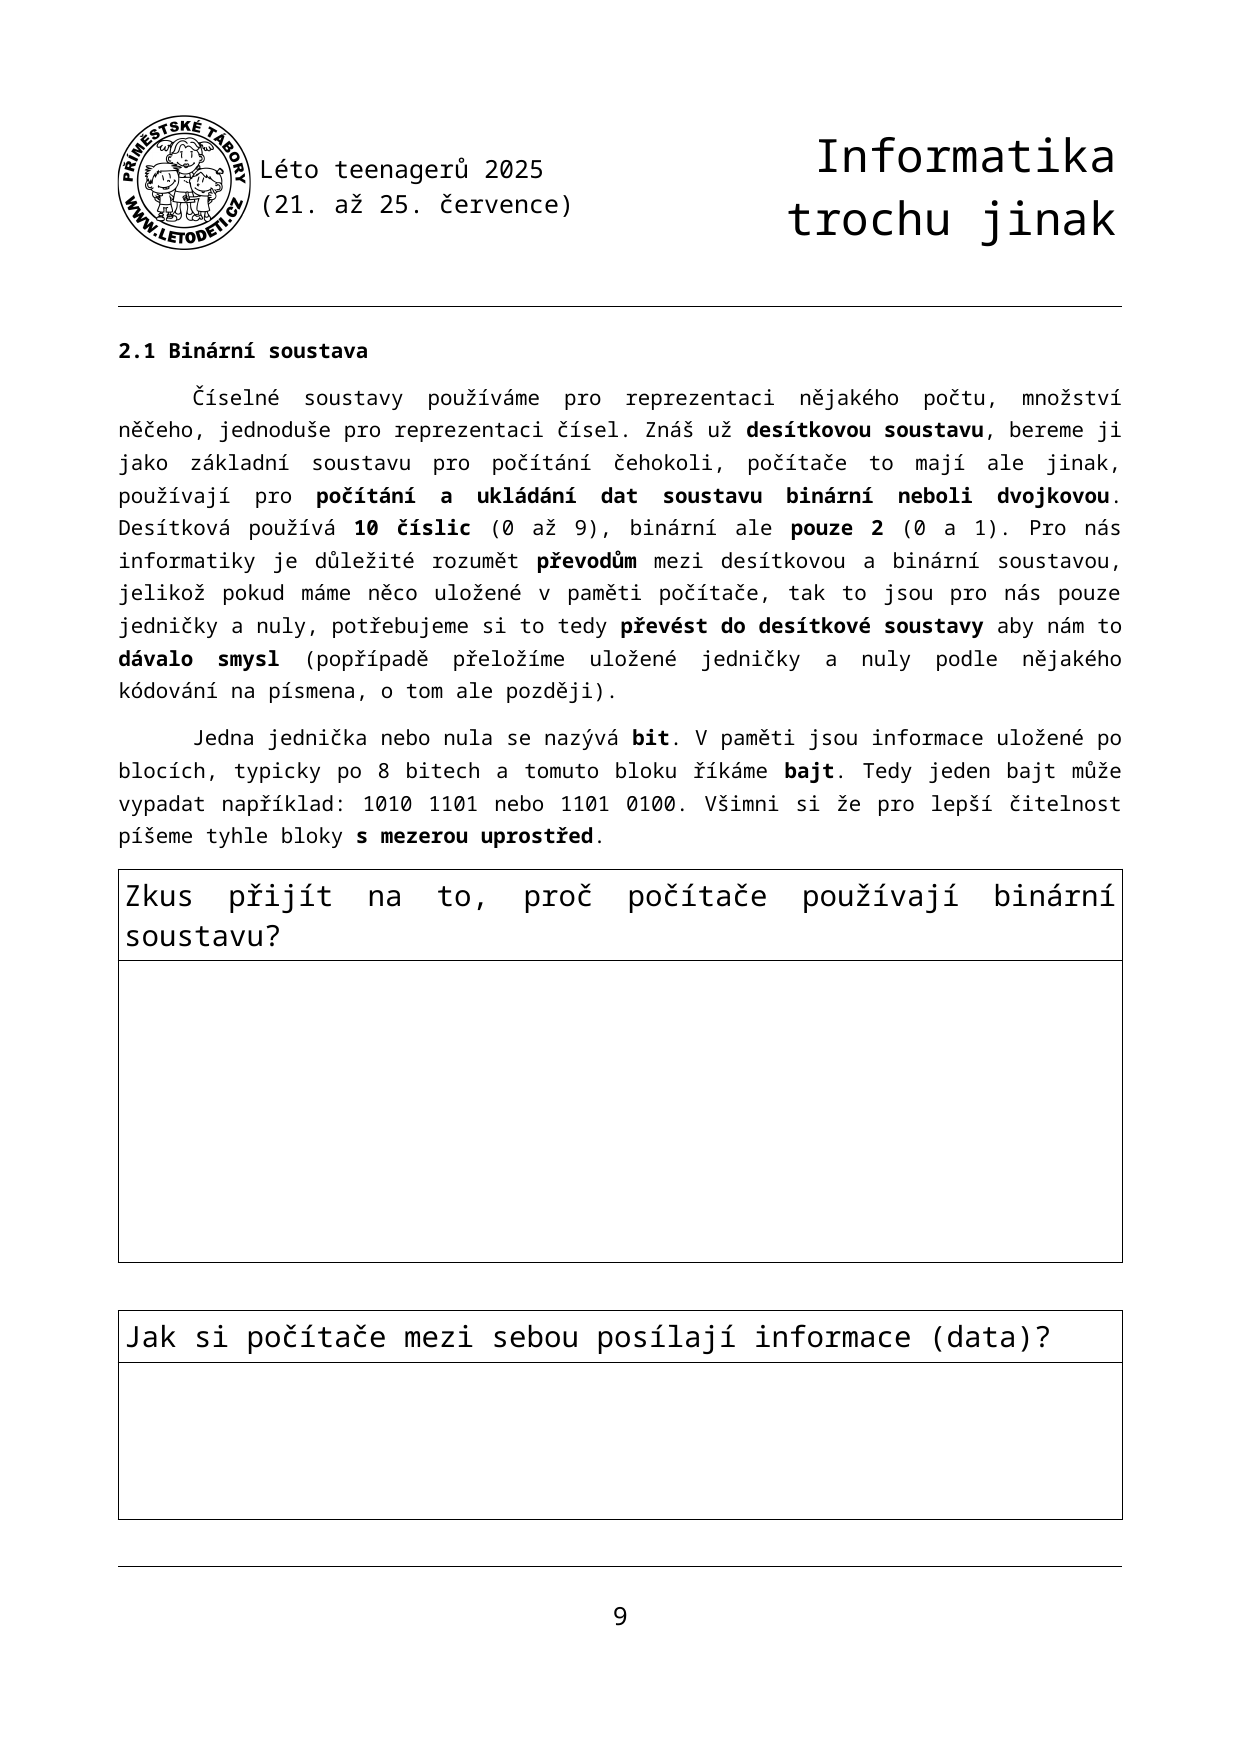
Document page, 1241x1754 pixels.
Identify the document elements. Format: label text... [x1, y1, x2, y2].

text Číselné soustavy používáme pro reprezentaci nějakého počtu, množství něčeho, jednoduše pro reprezentaci čísel. Znáš už desítkovou soustavu, bereme ji jako základní soustavu pro počítání čehokoli, počítače to mají ale jinak, používají pro počítání a ukládání dat soustavu binární neboli dvojkovou. Desítková používá 10 číslic (0 až 9), binární ale pouze 2 (0 a 1). Pro nás informatiky je důležité rozumět převodům mezi desítkovou a binární soustavou, jelikož pokud máme něco uložené v paměti počítače, tak to jsou pro nás pouze jedničky a nuly, potřebujeme si to tedy převést do desítkové soustavy aby nám to dávalo smysl (popřípadě přeložíme uložené jedničky a nuly podle nějakého kódování na písmena, o tom ale později). [118, 383, 1122, 705]
text 2.1 Binární soustava [118, 336, 1122, 364]
table_header Zkus přijít na to, proč počítače používají binární soustavu? [119, 870, 1122, 960]
table_cell [119, 961, 1122, 1262]
picture [117, 114, 251, 250]
table_header Jak si počítače mezi sebou posílají informace (data)? [119, 1311, 1122, 1362]
table_cell [119, 1363, 1122, 1519]
text Jedna jednička nebo nula se nazývá bit. V paměti jsou informace uložené po blocích, typicky po 8 bitech a tomuto bloku říkáme bajt. Tedy jeden bajt může vypadat například: 1010 1101 nebo 1101 0100. Všimni si že pro lepší čitelnost píšeme tyhle bloky s mezerou uprostřed. [118, 723, 1122, 850]
